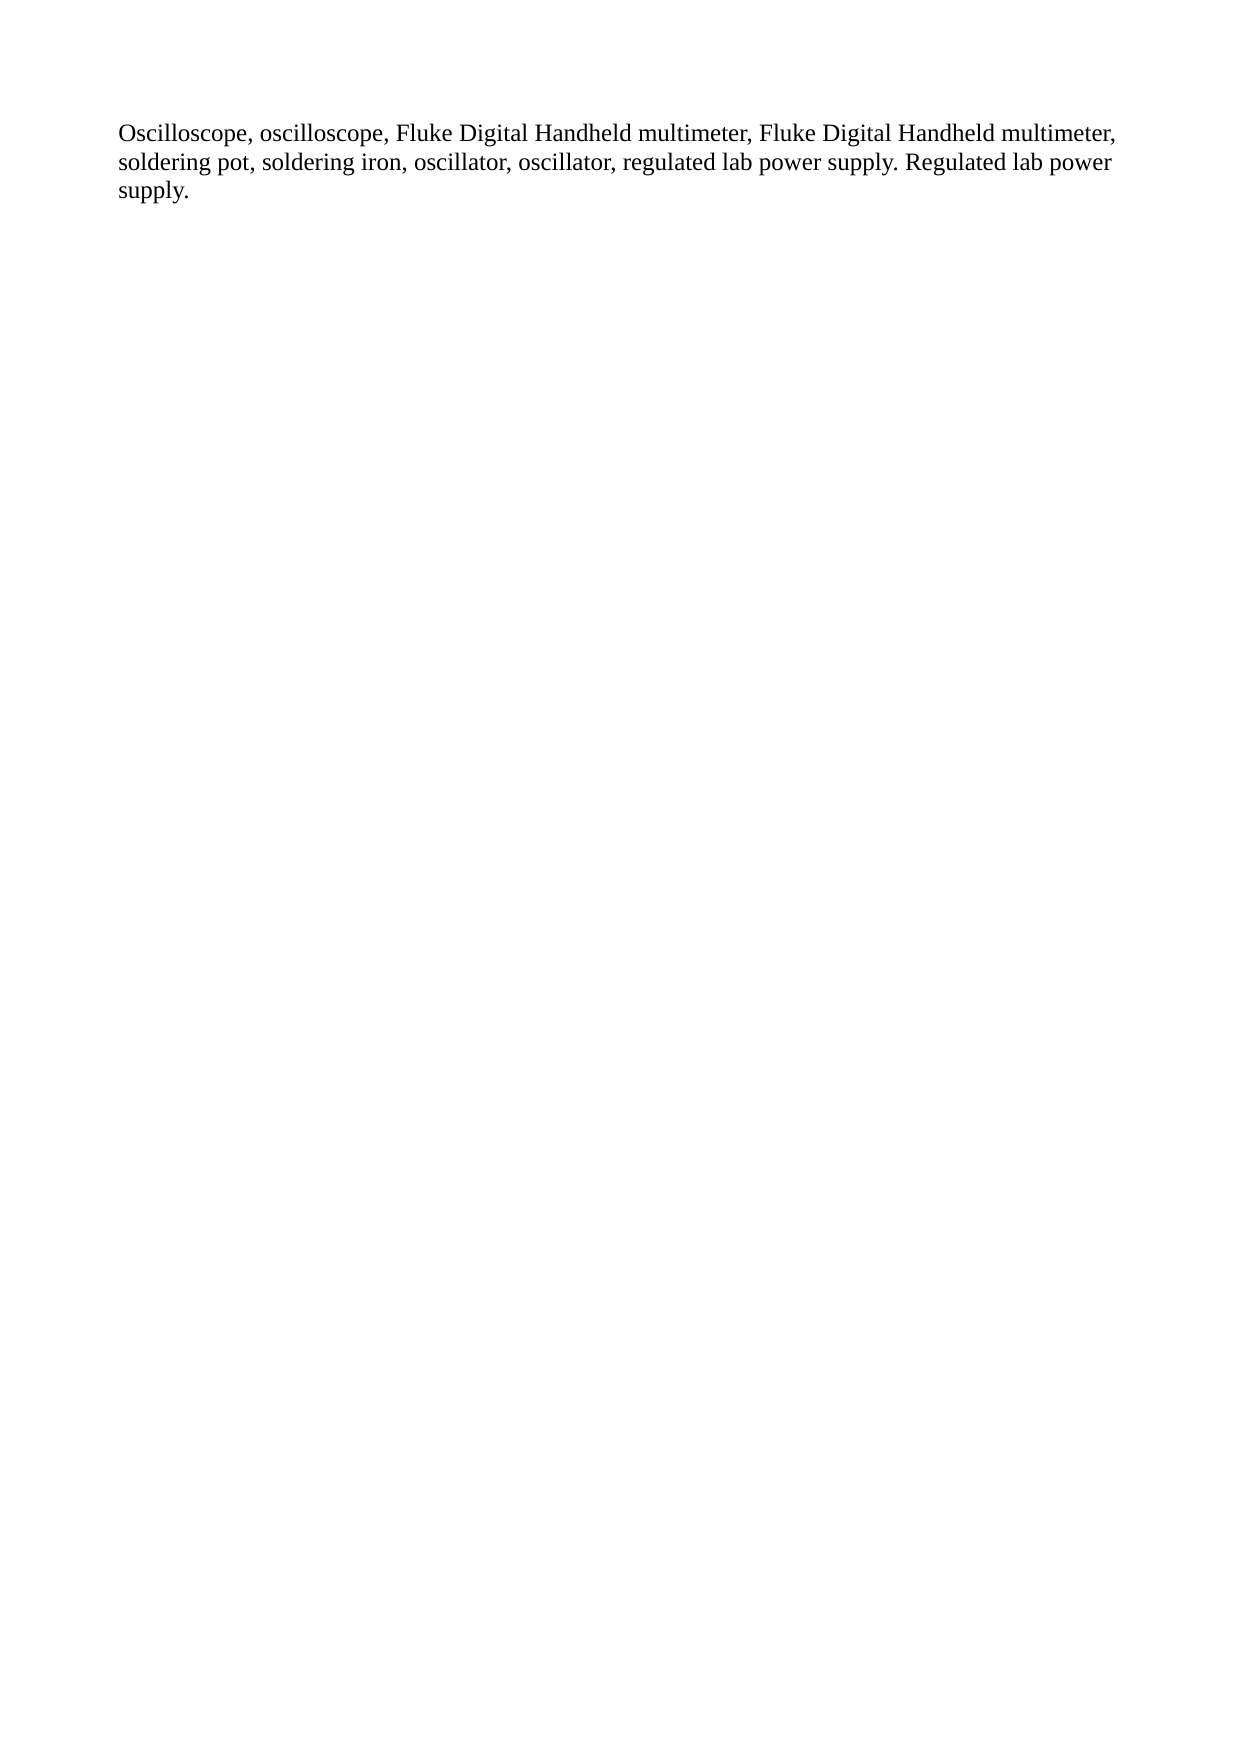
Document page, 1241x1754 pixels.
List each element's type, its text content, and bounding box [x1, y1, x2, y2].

text Oscilloscope, oscilloscope, Fluke Digital Handheld multimeter, Fluke Digital Handheld multimeter, soldering pot, soldering iron, oscillator, oscillator, regulated lab power supply. Regulated lab power supply. [118, 118, 1122, 204]
